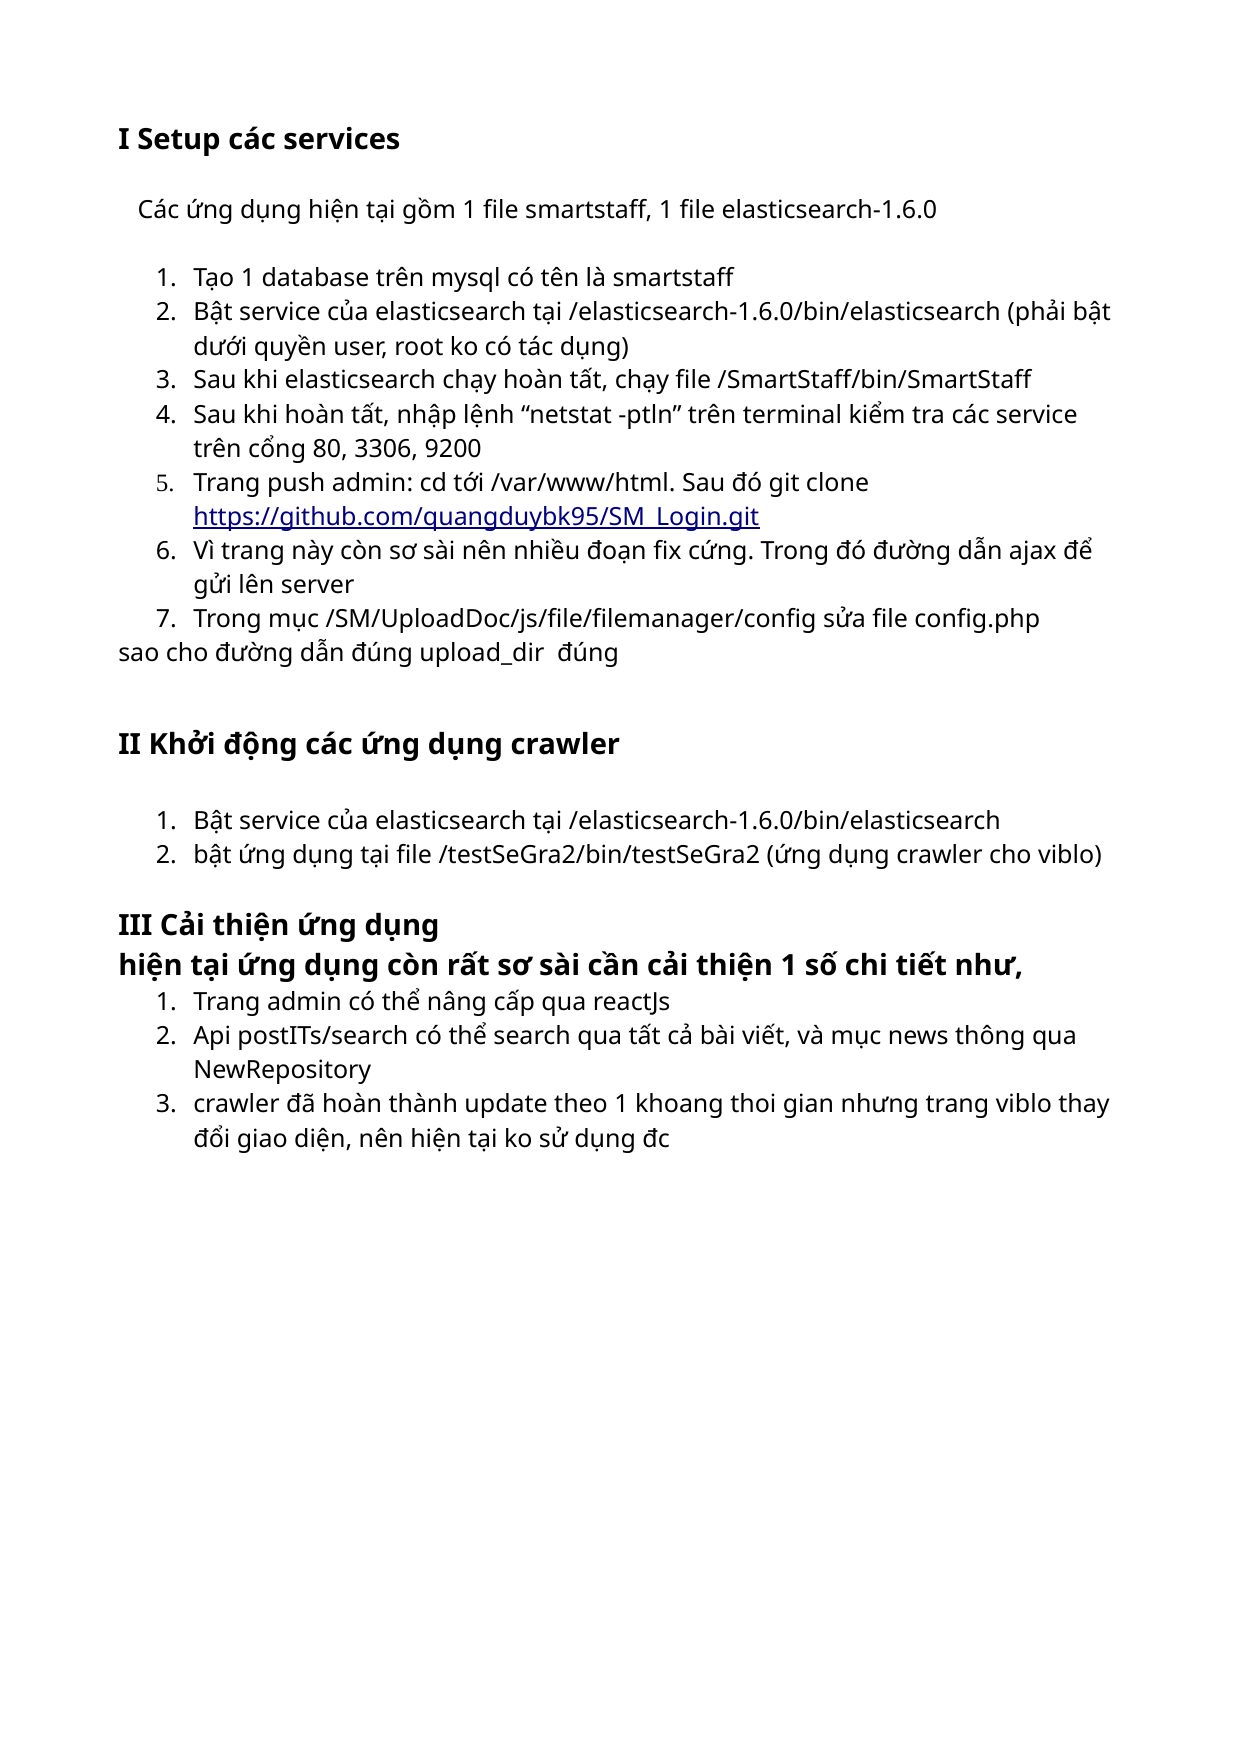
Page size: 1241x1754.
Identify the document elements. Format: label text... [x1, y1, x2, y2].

text hiện tại ứng dụng còn rất sơ sài cần cải thiện 1 số chi tiết như, [118, 944, 1122, 984]
text Các ứng dụng hiện tại gồm 1 file smartstaff, 1 file elasticsearch-1.6.0 [118, 192, 1122, 226]
text sao cho đường dẫn đúng upload_dir đúng [118, 635, 1122, 669]
text II Khởi động các ứng dụng crawler [118, 723, 1122, 763]
list Sau khi hoàn tất, nhập lệnh “netstat -ptln” trên terminal kiểm tra các service trên cổng 80, 3306, 9200 [156, 396, 1122, 464]
list Trong mục /SM/UploadDoc/js/file/filemanager/config sửa file config.php [156, 601, 1122, 635]
list Sau khi elasticsearch chạy hoàn tất, chạy file /SmartStaff/bin/SmartStaff [156, 362, 1122, 396]
text I Setup các services [118, 118, 1122, 158]
list crawler đã hoàn thành update theo 1 khoang thoi gian nhưng trang viblo thay đổi giao diện, nên hiện tại ko sử dụng đc [156, 1086, 1122, 1154]
list bật ứng dụng tại file /testSeGra2/bin/testSeGra2 (ứng dụng crawler cho viblo) [156, 836, 1122, 871]
list Api postITs/search có thể search qua tất cả bài viết, và mục news thông qua NewRepository [156, 1018, 1122, 1086]
list Trang push admin: cd tới /var/www/html. Sau đó git clone https://github.com/quangduybk95/SM_Login.git [156, 464, 1122, 532]
text III Cải thiện ứng dụng [118, 904, 1122, 944]
list Bật service của elasticsearch tại /elasticsearch-1.6.0/bin/elasticsearch [156, 802, 1122, 836]
list Vì trang này còn sơ sài nên nhiều đoạn fix cứng. Trong đó đường dẫn ajax để gửi lên server [156, 532, 1122, 601]
list Tạo 1 database trên mysql có tên là smartstaff [156, 260, 1122, 294]
list Trang admin có thể nâng cấp qua reactJs [156, 984, 1122, 1018]
list Bật service của elasticsearch tại /elasticsearch-1.6.0/bin/elasticsearch (phải bật dưới quyền user, root ko có tác dụng) [156, 294, 1122, 362]
